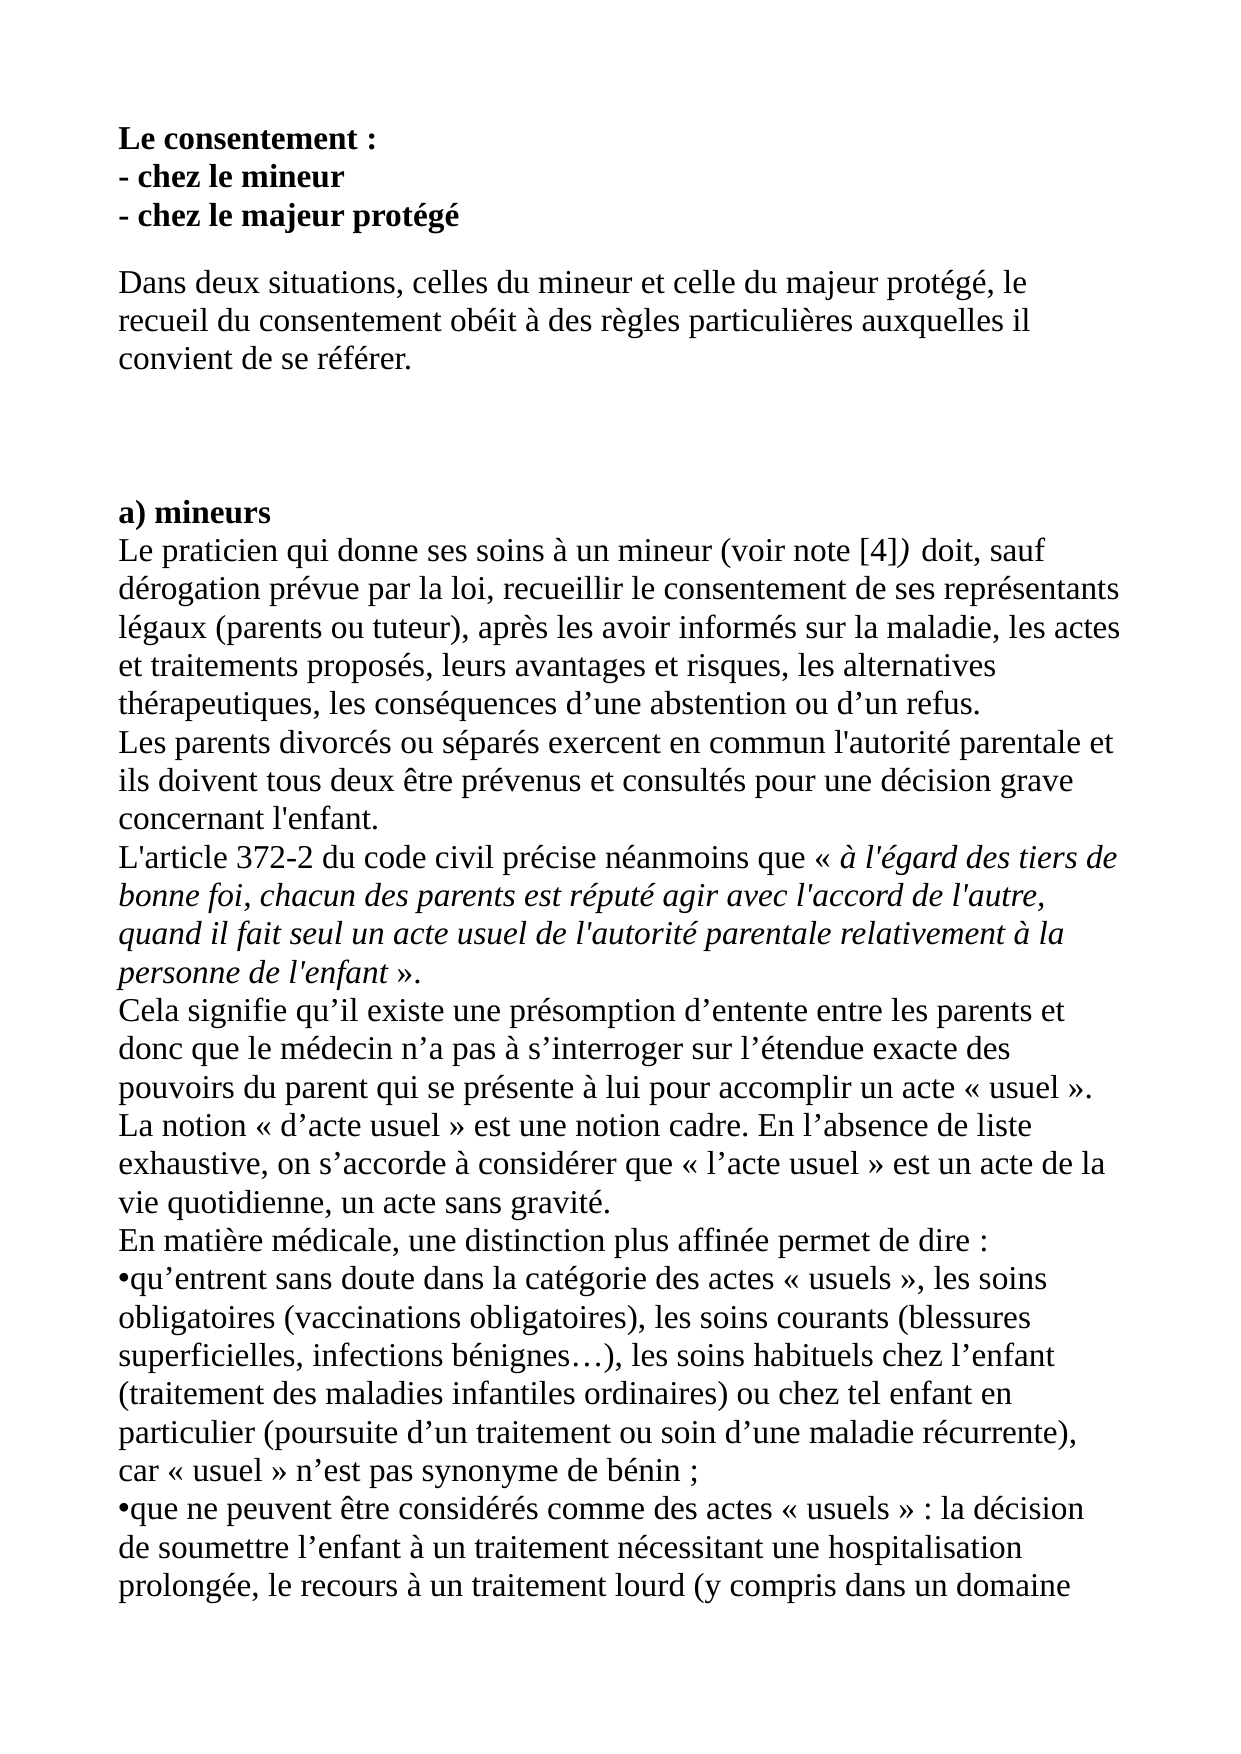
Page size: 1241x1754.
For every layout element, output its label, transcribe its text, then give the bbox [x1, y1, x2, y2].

text En matière médicale, une distinction plus affinée permet de dire : [118, 1220, 1122, 1258]
text Cela signifie qu’il existe une présomption d’entente entre les parents et donc que le médecin n’a pas à s’interroger sur l’étendue exacte des pouvoirs du parent qui se présente à lui pour accomplir un acte « usuel ». [118, 990, 1122, 1105]
text - chez le majeur protégé [118, 195, 1122, 233]
text Le praticien qui donne ses soins à un mineur (voir note [4]) doit, sauf dérogation prévue par la loi, recueillir le consentement de ses représentants légaux (parents ou tuteur), après les avoir informés sur la maladie, les actes et traitements proposés, leurs avantages et risques, les alternatives thérapeutiques, les conséquences d’une abstention ou d’un refus. [118, 530, 1122, 722]
list que ne peuvent être considérés comme des actes « usuels » : la décision de soumettre l’enfant à un traitement nécessitant une hospitalisation prolongée, le recours à un traitement lourd (y compris dans un domaine [118, 1488, 1122, 1603]
text Le consentement : [118, 118, 1122, 156]
text Les parents divorcés ou séparés exercent en commun l'autorité parentale et ils doivent tous deux être prévenus et consultés pour une décision grave concernant l'enfant. [118, 722, 1122, 837]
text La notion « d’acte usuel » est une notion cadre. En l’absence de liste exhaustive, on s’accorde à considérer que « l’acte usuel » est un acte de la vie quotidienne, un acte sans gravité. [118, 1105, 1122, 1220]
list qu’entrent sans doute dans la catégorie des actes « usuels », les soins obligatoires (vaccinations obligatoires), les soins courants (blessures superficielles, infections bénignes…), les soins habituels chez l’enfant (traitement des maladies infantiles ordinaires) ou chez tel enfant en particulier (poursuite d’un traitement ou soin d’une maladie récurrente), car « usuel » n’est pas synonyme de bénin ; [118, 1258, 1122, 1488]
text Dans deux situations, celles du mineur et celle du majeur protégé, le recueil du consentement obéit à des règles particulières auxquelles il convient de se référer. [118, 262, 1122, 377]
text L'article 372-2 du code civil précise néanmoins que « à l'égard des tiers de bonne foi, chacun des parents est réputé agir avec l'accord de l'autre, quand il fait seul un acte usuel de l'autorité parentale relativement à la personne de l'enfant ». [118, 837, 1122, 990]
text a) mineurs [118, 492, 1122, 530]
text - chez le mineur [118, 156, 1122, 195]
